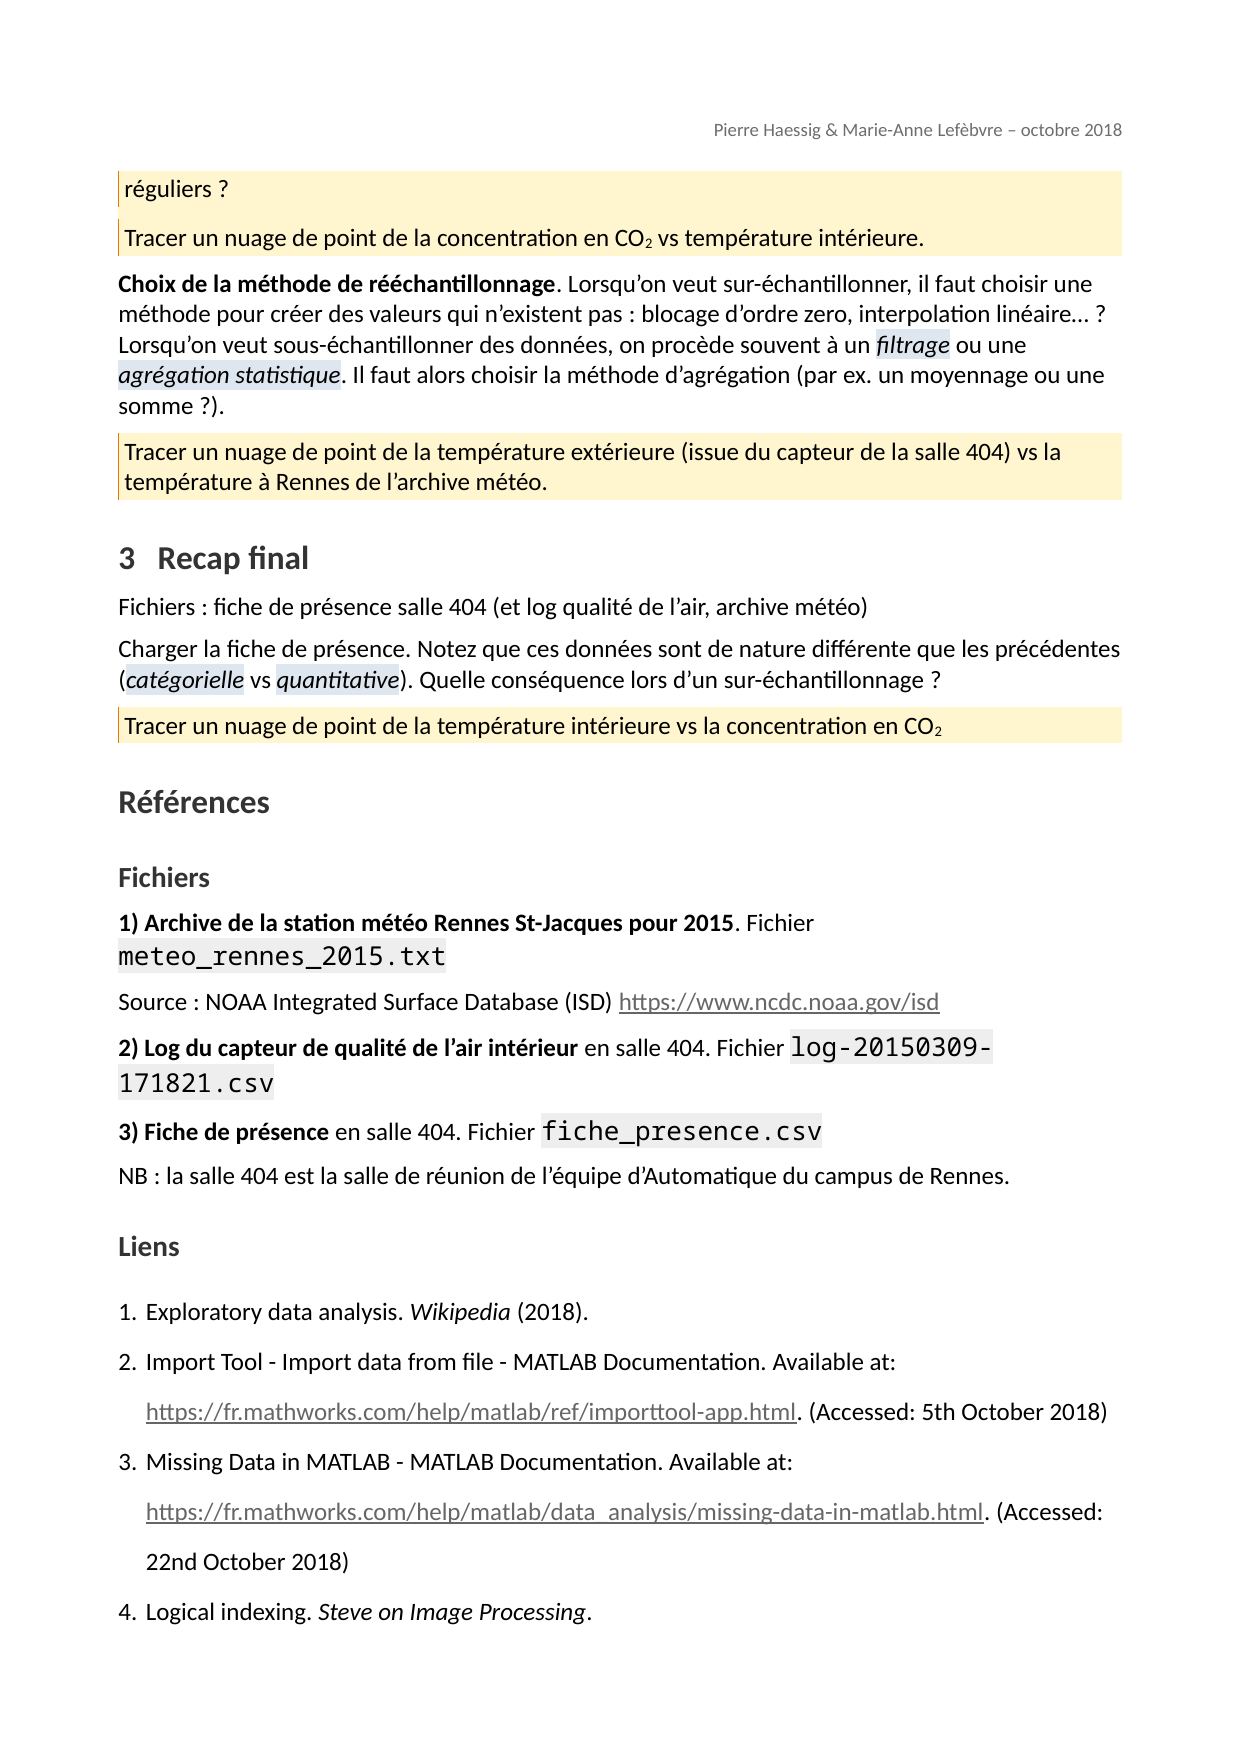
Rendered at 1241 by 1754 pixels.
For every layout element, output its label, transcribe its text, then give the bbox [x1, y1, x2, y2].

text Tracer un nuage de point de la concentration en CO2 vs température intérieure. [119, 219, 1122, 256]
subtitle Recap final [118, 537, 1122, 578]
text Source : NOAA Integrated Surface Database (ISD) https://www.ncdc.noaa.gov/isd [118, 986, 1122, 1016]
text 2) Log du capteur de qualité de l’air intérieur en salle 404. Fichier log-20150309-171821.csv [118, 1029, 1122, 1100]
subtitle Fichiers [118, 859, 1122, 895]
text Choix de la méthode de rééchantillonnage. Lorsqu’on veut sur-échantillonner, il faut choisir une méthode pour créer des valeurs qui n’existent pas : blocage d’ordre zero, interpolation linéaire… ? Lorsqu’on veut sous-échantillonner des données, on procède souvent à un filtrage ou une agrégation statistique. Il faut alors choisir la méthode d’agrégation (par ex. un moyennage ou une somme ?). [118, 268, 1122, 421]
text 4. Logical indexing. Steve on Image Processing. [118, 1577, 1122, 1627]
text Tracer un nuage de point de la température intérieure vs la concentration en CO2 [119, 707, 1122, 743]
subtitle Liens [118, 1228, 1122, 1264]
text 3. Missing Data in MATLAB - MATLAB Documentation. Available at: https://fr.mathworks.com/help/matlab/data_analysis/missing-data-in-matlab.html. (Accessed: 22nd October 2018) [118, 1427, 1122, 1577]
text 3) Fiche de présence en salle 404. Fichier fiche_presence.csv [118, 1112, 1122, 1148]
text Charger la fiche de présence. Notez que ces données sont de nature différente que les précédentes (catégorielle vs quantitative). Quelle conséquence lors d’un sur-échantillonnage ? [118, 634, 1122, 695]
text Fichiers : fiche de présence salle 404 (et log qualité de l’air, archive météo) [118, 591, 1122, 621]
text 1) Archive de la station météo Rennes St-Jacques pour 2015. Fichier meteo_rennes_2015.txt [118, 907, 1122, 973]
text NB : la salle 404 est la salle de réunion de l’équipe d’Automatique du campus de Rennes. [118, 1160, 1122, 1191]
subtitle Références [118, 781, 1122, 822]
text réguliers ? [119, 171, 1122, 207]
text 1. Exploratory data analysis. Wikipedia (2018). [118, 1277, 1122, 1327]
text 2. Import Tool - Import data from file - MATLAB Documentation. Available at: https://fr.mathworks.com/help/matlab/ref/importtool-app.html. (Accessed: 5th October 2018) [118, 1327, 1122, 1427]
text Tracer un nuage de point de la température extérieure (issue du capteur de la salle 404) vs la température à Rennes de l’archive météo. [119, 433, 1122, 500]
